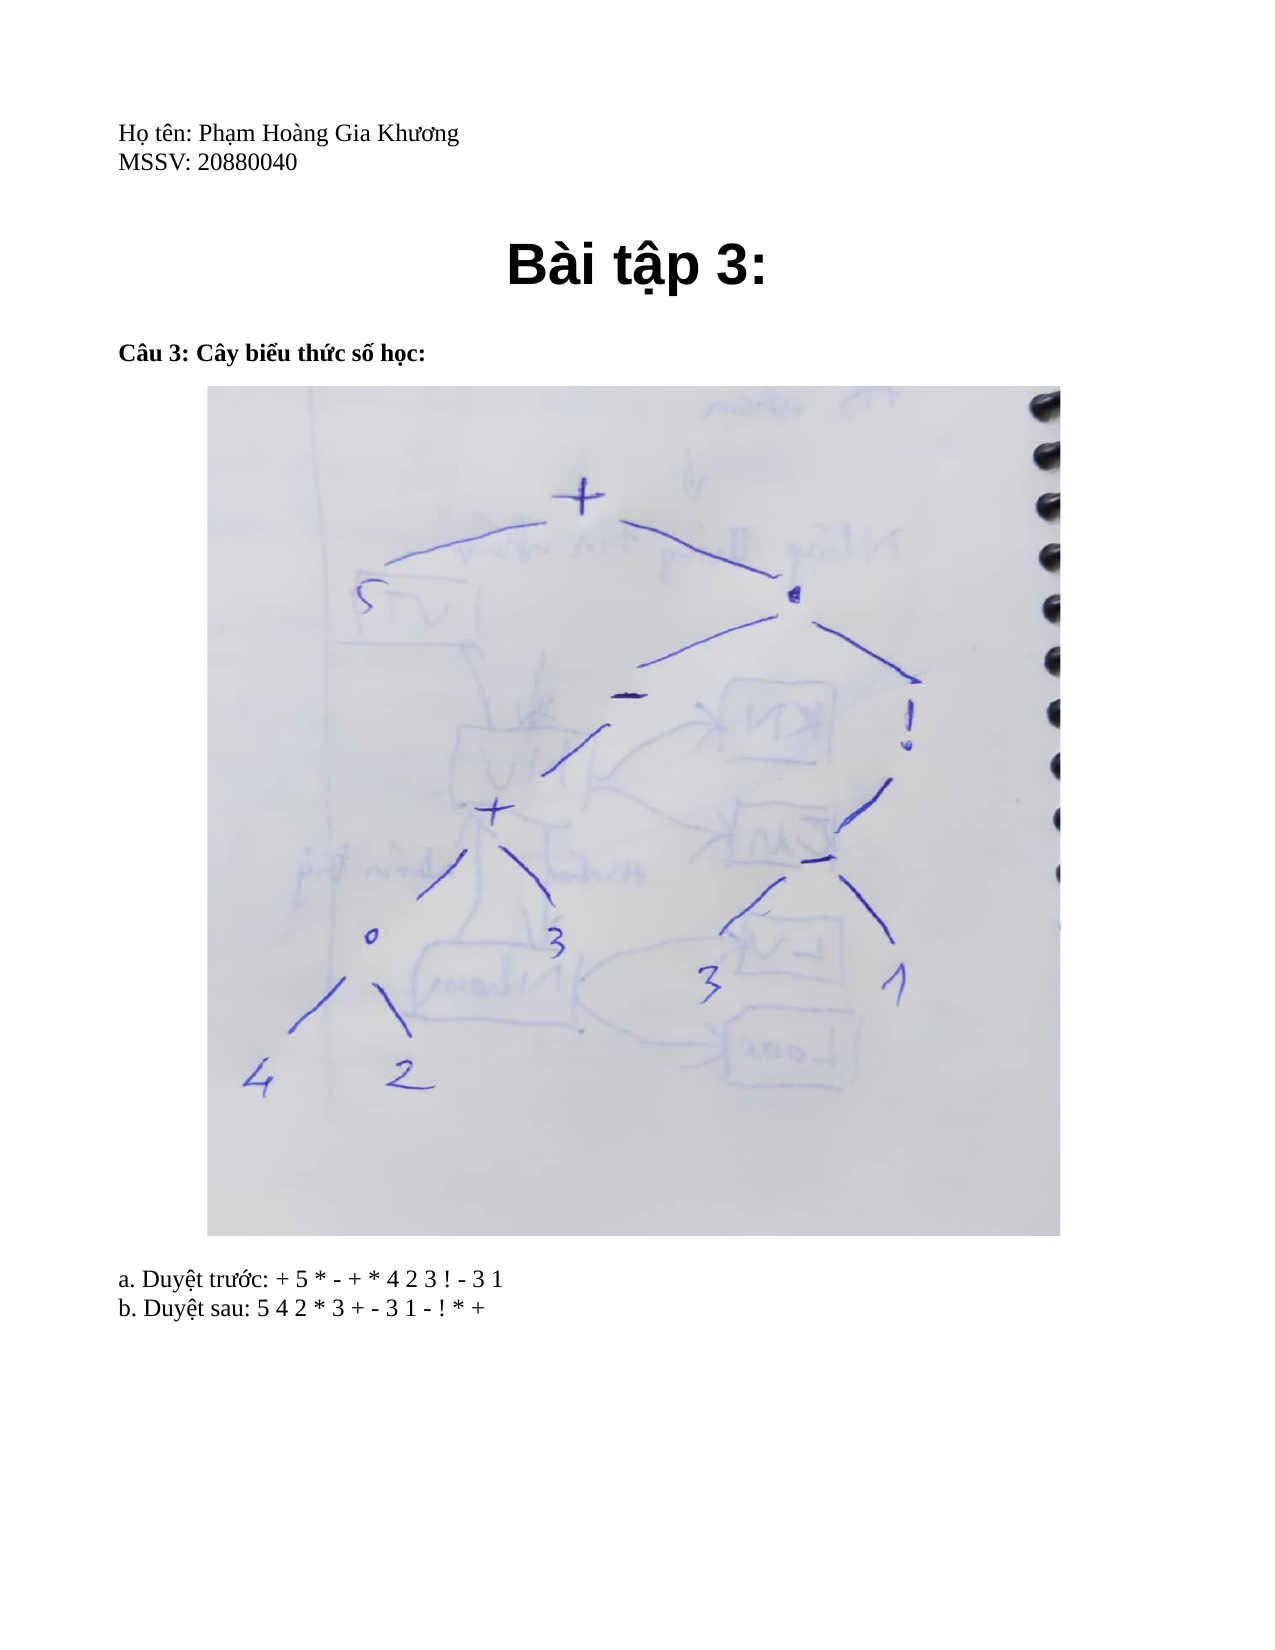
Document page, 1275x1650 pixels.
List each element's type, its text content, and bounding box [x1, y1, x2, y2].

text b. Duyệt sau: 5 4 2 * 3 + - 3 1 - ! * + [118, 1293, 1157, 1322]
text MSSV: 20880040 [118, 147, 1157, 176]
title Bài tập 3: [118, 229, 1157, 296]
text a. Duyệt trước: + 5 * - + * 4 2 3 ! - 3 1 [118, 1264, 1157, 1293]
text Họ tên: Phạm Hoàng Gia Khương [118, 118, 1157, 147]
picture [207, 386, 1061, 1236]
text Câu 3: Cây biểu thức số học: [118, 338, 1157, 366]
